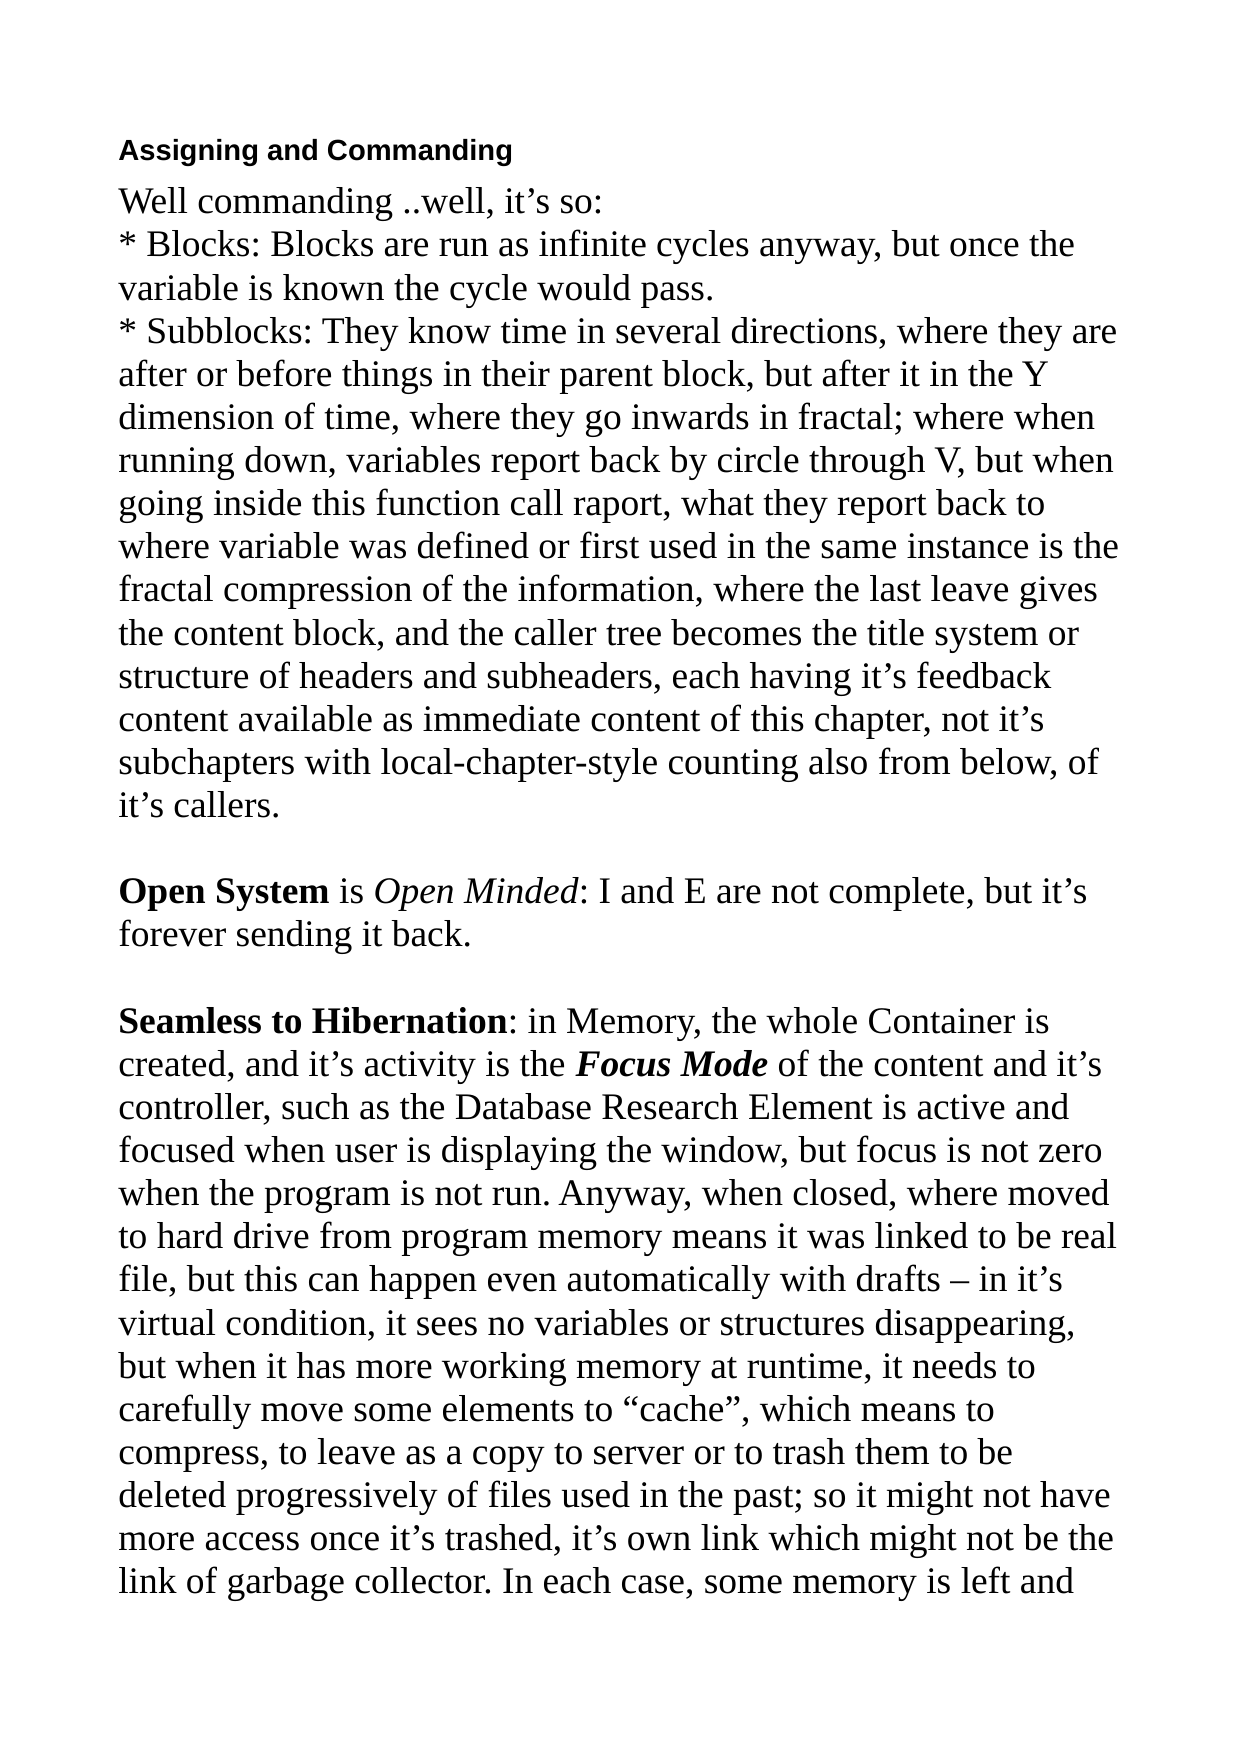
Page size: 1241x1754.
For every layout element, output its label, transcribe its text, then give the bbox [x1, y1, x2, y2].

text Well commanding ..well, it’s so: [118, 179, 1122, 222]
subtitle Assigning and Commanding [118, 133, 1122, 166]
text * Blocks: Blocks are run as infinite cycles anyway, but once the variable is known the cycle would pass. [118, 222, 1122, 308]
text Open System is Open Minded: I and E are not complete, but it’s forever sending it back. [118, 869, 1122, 955]
text Seamless to Hibernation: in Memory, the whole Container is created, and it’s activity is the Focus Mode of the content and it’s controller, such as the Database Research Element is active and focused when user is displaying the window, but focus is not zero when the program is not run. Anyway, when closed, where moved to hard drive from program memory means it was linked to be real file, but this can happen even automatically with drafts – in it’s virtual condition, it sees no variables or structures disappearing, but when it has more working memory at runtime, it needs to carefully move some elements to “cache”, which means to compress, to leave as a copy to server or to trash them to be deleted progressively of files used in the past; so it might not have more access once it’s trashed, it’s own link which might not be the link of garbage collector. In each case, some memory is left and [118, 998, 1122, 1602]
text * Subblocks: They know time in several directions, where they are after or before things in their parent block, but after it in the Y dimension of time, where they go inwards in fractal; where when running down, variables report back by circle through V, but when going inside this function call raport, what they report back to where variable was defined or first used in the same instance is the fractal compression of the information, where the last leave gives the content block, and the caller tree becomes the title system or structure of headers and subheaders, each having it’s feedback content available as immediate content of this chapter, not it’s subchapters with local-chapter-style counting also from below, of it’s callers. [118, 308, 1122, 826]
